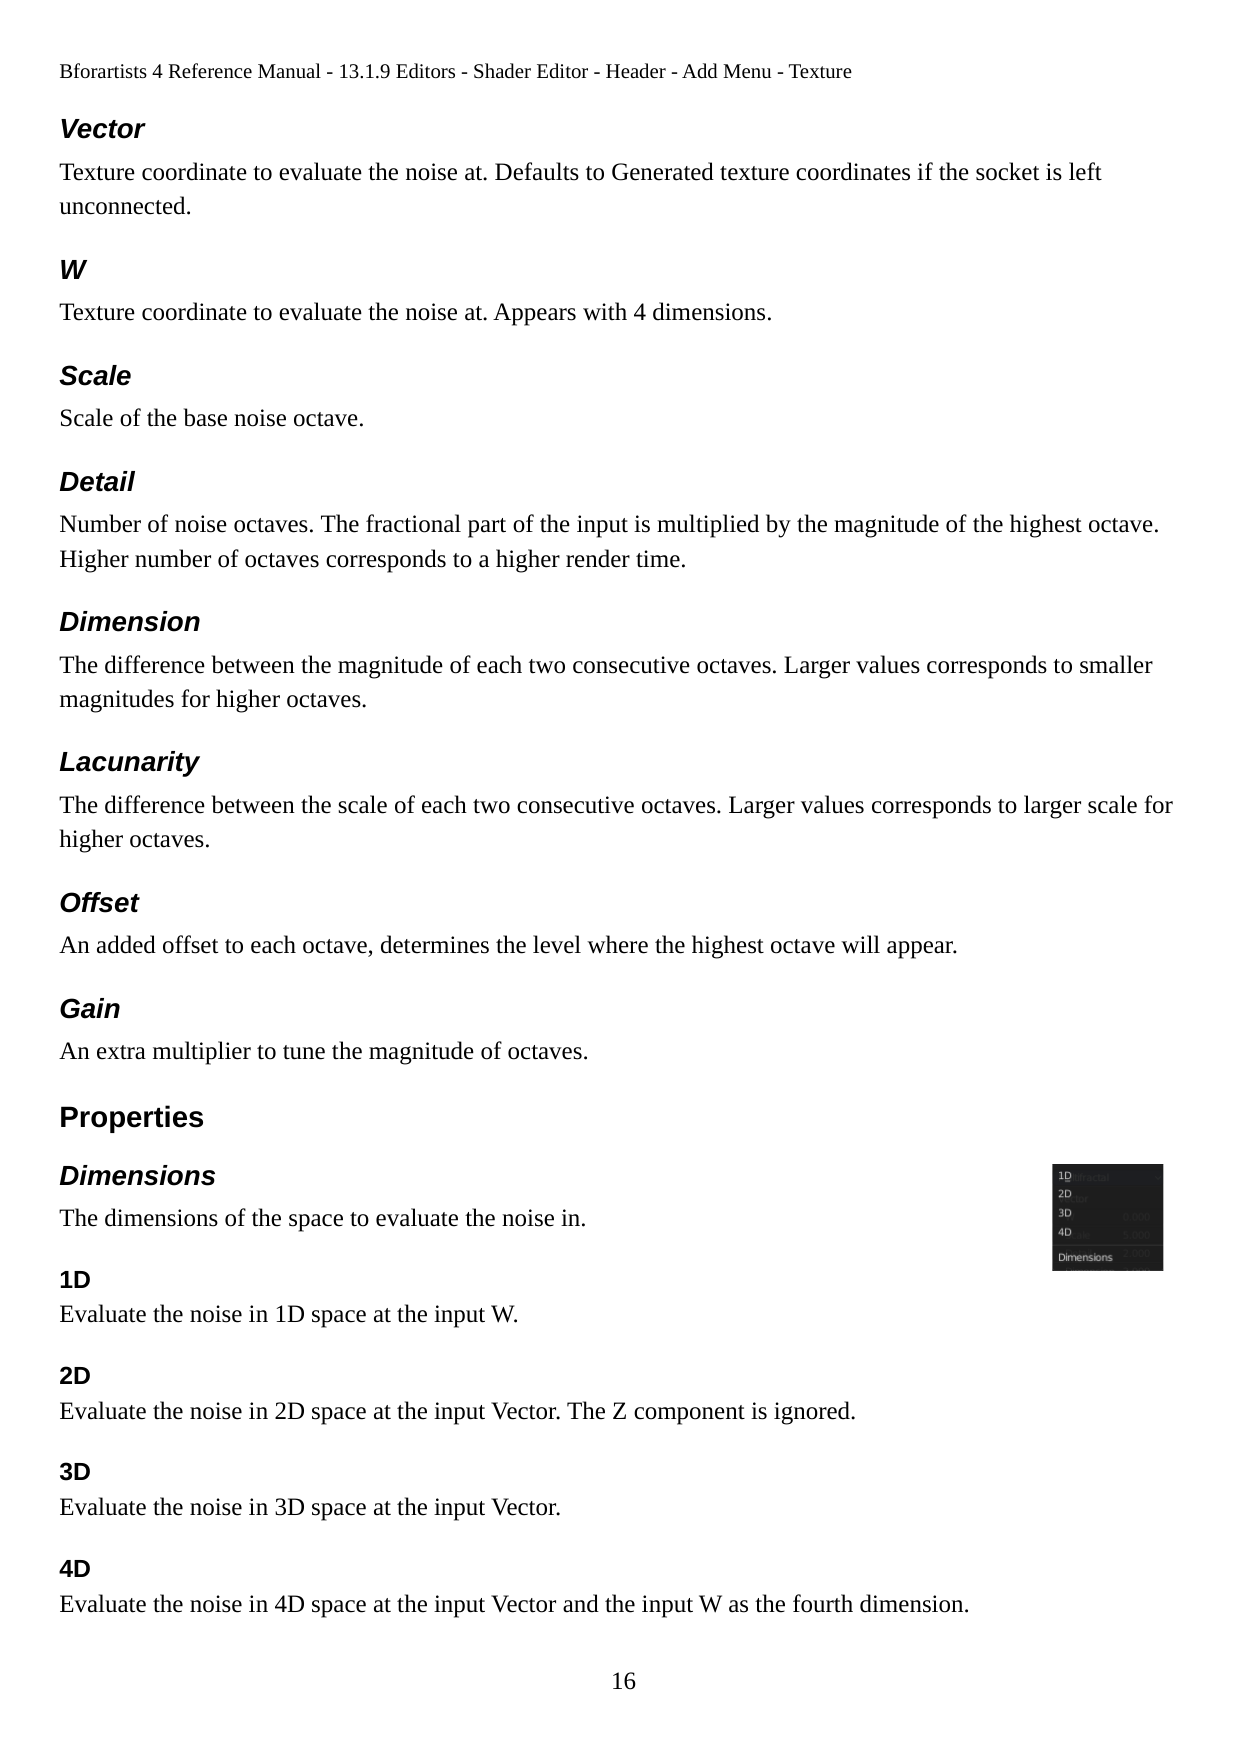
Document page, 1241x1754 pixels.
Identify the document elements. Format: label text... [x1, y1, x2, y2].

text Evaluate the noise in 4D space at the input Vector and the input W as the fourth dimension. [59, 1589, 1181, 1617]
subtitle Scale [59, 359, 1181, 391]
text Evaluate the noise in 3D space at the input Vector. [59, 1492, 1181, 1521]
subtitle Offset [59, 886, 1181, 918]
text An added offset to each octave, determines the level where the highest octave will appear. [59, 931, 1181, 959]
subtitle 3D [59, 1457, 1181, 1486]
text The difference between the magnitude of each two consecutive octaves. Larger values corresponds to smaller magnitudes for higher octaves. [59, 650, 1181, 713]
subtitle Dimension [59, 605, 1181, 637]
subtitle Dimensions [59, 1159, 1181, 1191]
subtitle Lacunarity [59, 746, 1181, 778]
text Evaluate the noise in 2D space at the input Vector. The Z component is ignored. [59, 1396, 1181, 1425]
text Number of noise octaves. The fractional part of the input is multiplied by the magnitude of the highest octave. Higher number of octaves corresponds to a higher render time. [59, 509, 1181, 572]
subtitle 2D [59, 1361, 1181, 1390]
subtitle 4D [59, 1554, 1181, 1582]
text Texture coordinate to evaluate the noise at. Defaults to Generated texture coordinates if the socket is left unconnected. [59, 157, 1181, 220]
text Evaluate the noise in 1D space at the input W. [59, 1299, 1181, 1328]
subtitle W [59, 253, 1181, 285]
subtitle Vector [59, 113, 1181, 144]
subtitle Gain [59, 992, 1181, 1024]
picture [1052, 1164, 1164, 1271]
subtitle Properties [59, 1100, 1181, 1134]
text Texture coordinate to evaluate the noise at. Appears with 4 dimensions. [59, 297, 1181, 326]
subtitle 1D [59, 1265, 1181, 1293]
text Scale of the base noise octave. [59, 403, 1181, 432]
subtitle Detail [59, 465, 1181, 497]
text The difference between the scale of each two consecutive octaves. Larger values corresponds to larger scale for higher octaves. [59, 790, 1181, 853]
text An extra multiplier to tune the magnitude of octaves. [59, 1036, 1181, 1065]
text The dimensions of the space to evaluate the noise in. [59, 1203, 1052, 1232]
